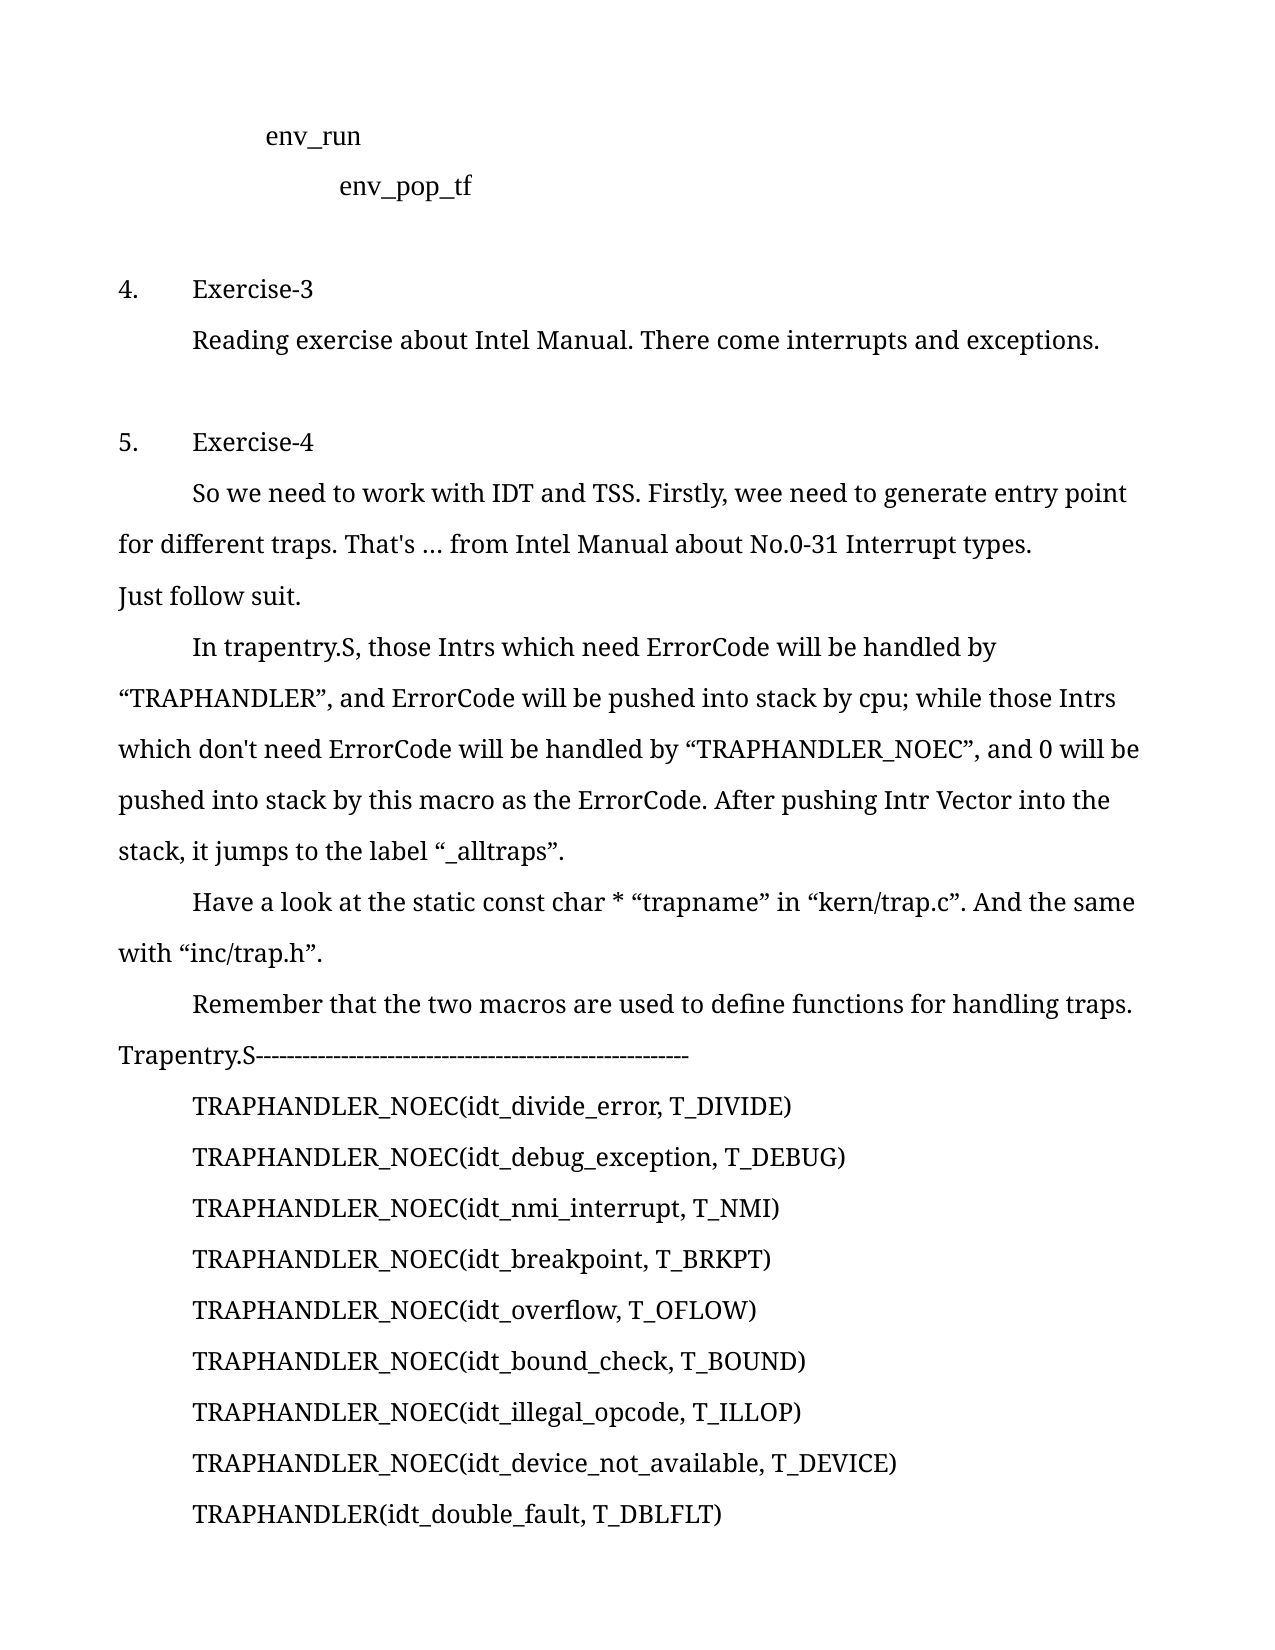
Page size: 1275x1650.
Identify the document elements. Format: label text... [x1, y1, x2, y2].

text TRAPHANDLER_NOEC(idt_overflow, T_OFLOW) [118, 1293, 1157, 1327]
text TRAPHANDLER_NOEC(idt_nmi_interrupt, T_NMI) [118, 1191, 1157, 1225]
text TRAPHANDLER_NOEC(idt_bound_check, T_BOUND) [118, 1344, 1157, 1378]
text 4. Exercise-3 Reading exercise about Intel Manual. There come interrupts and exceptions. 5. Exercise-4 So we need to work with IDT and TSS. Firstly, wee need to generate entry point for different traps. That's … from Intel Manual about No.0-31 Interrupt types. Just follow suit. In trapentry.S, those Intrs which need ErrorCode will be handled by “TRAPHANDLER”, and ErrorCode will be pushed into stack by cpu; while those Intrs which don't need ErrorCode will be handled by “TRAPHANDLER_NOEC”, and 0 will be pushed into stack by this macro as the ErrorCode. After pushing Intr Vector into the stack, it jumps to the label “_alltraps”. Have a look at the static const char * “trapname” in “kern/trap.c”. And the same with “inc/trap.h”. Remember that the two macros are used to define functions for handling traps. Trapentry.S-------------------------------------------------------- TRAPHANDLER_NOEC(idt_divide_error, T_DIVIDE) [118, 272, 1157, 1123]
text TRAPHANDLER_NOEC(idt_illegal_opcode, T_ILLOP) [118, 1395, 1157, 1429]
text TRAPHANDLER_NOEC(idt_device_not_available, T_DEVICE) [118, 1446, 1157, 1480]
text TRAPHANDLER_NOEC(idt_breakpoint, T_BRKPT) [118, 1242, 1157, 1276]
text TRAPHANDLER_NOEC(idt_debug_exception, T_DEBUG) [118, 1140, 1157, 1174]
list env_run [118, 118, 1157, 152]
text TRAPHANDLER(idt_double_fault, T_DBLFLT) [118, 1497, 1157, 1531]
list env_pop_tf [118, 168, 1157, 245]
